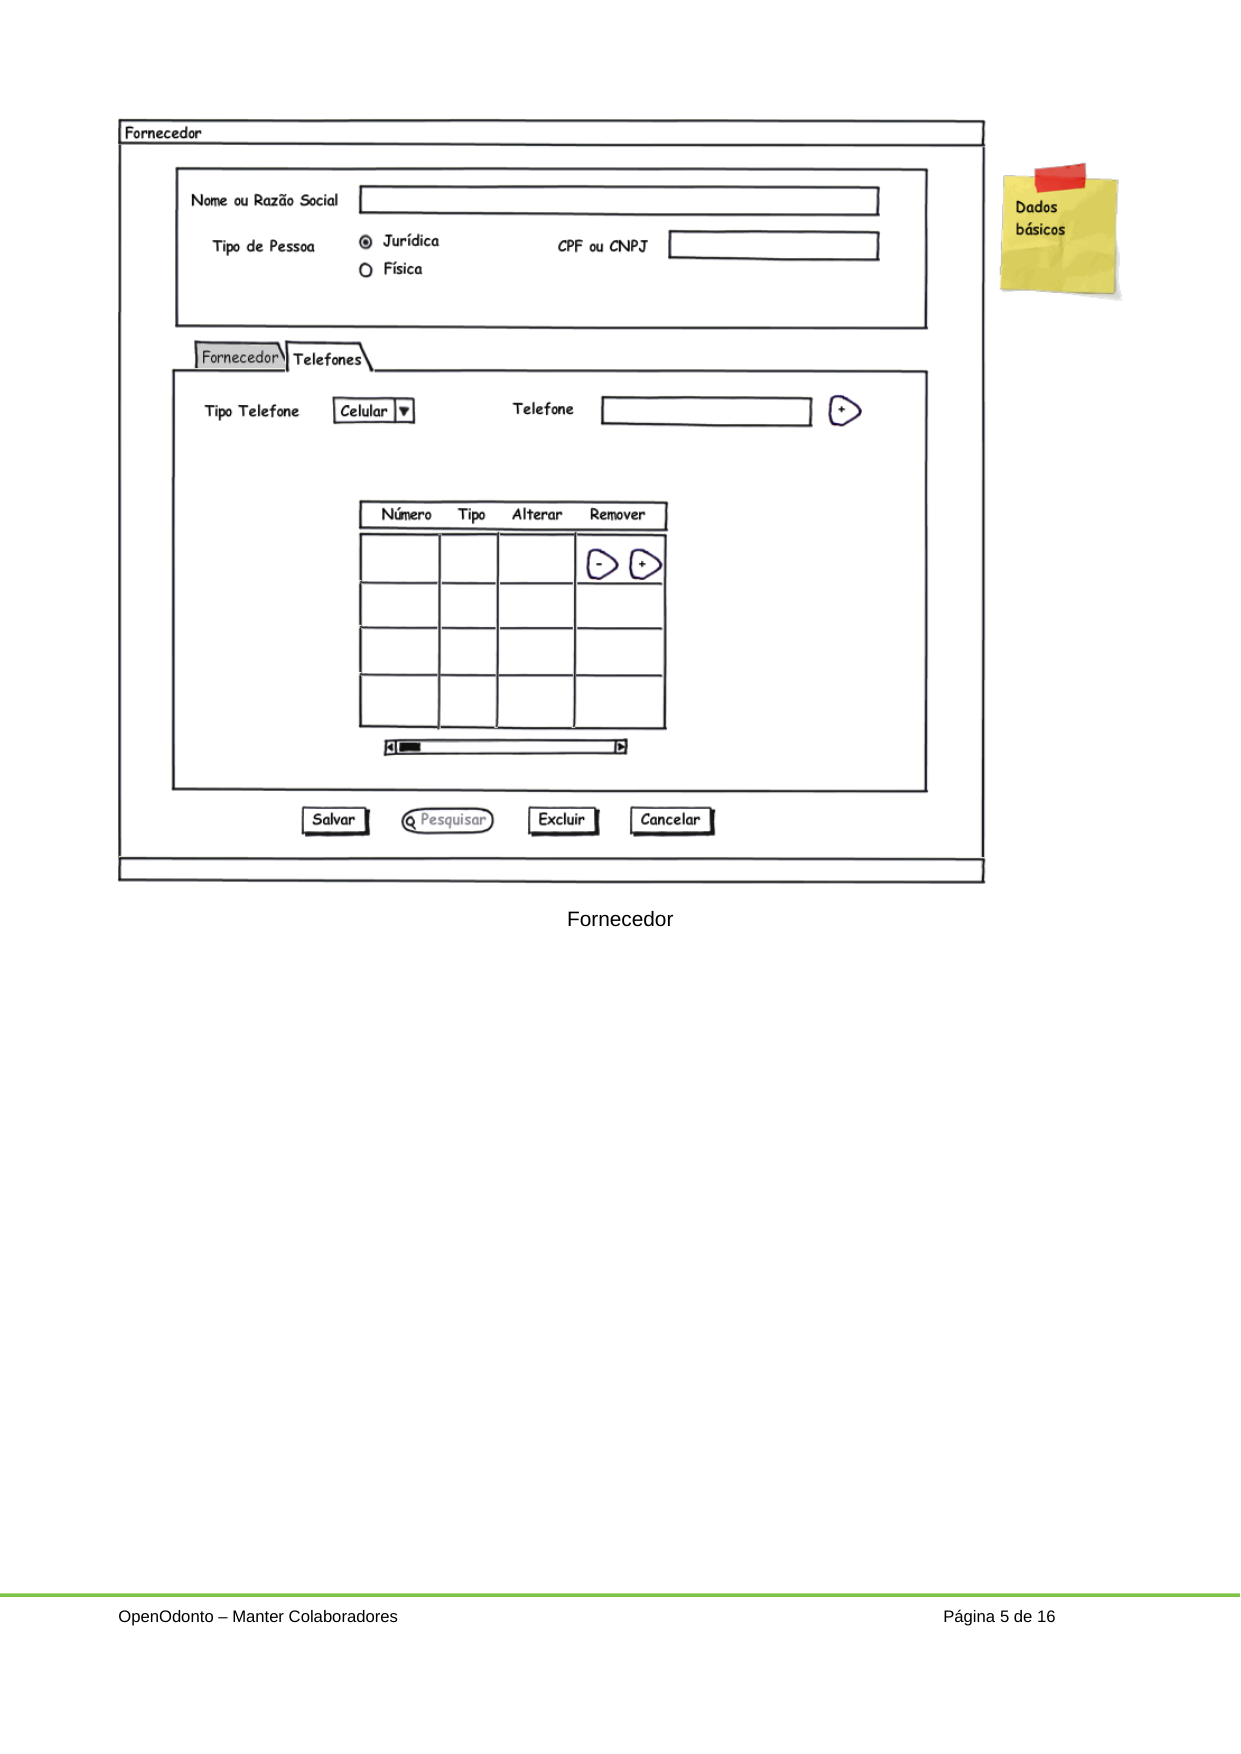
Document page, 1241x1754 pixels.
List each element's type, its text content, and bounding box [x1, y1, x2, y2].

picture [118, 118, 1122, 884]
text Fornecedor [118, 907, 1122, 931]
